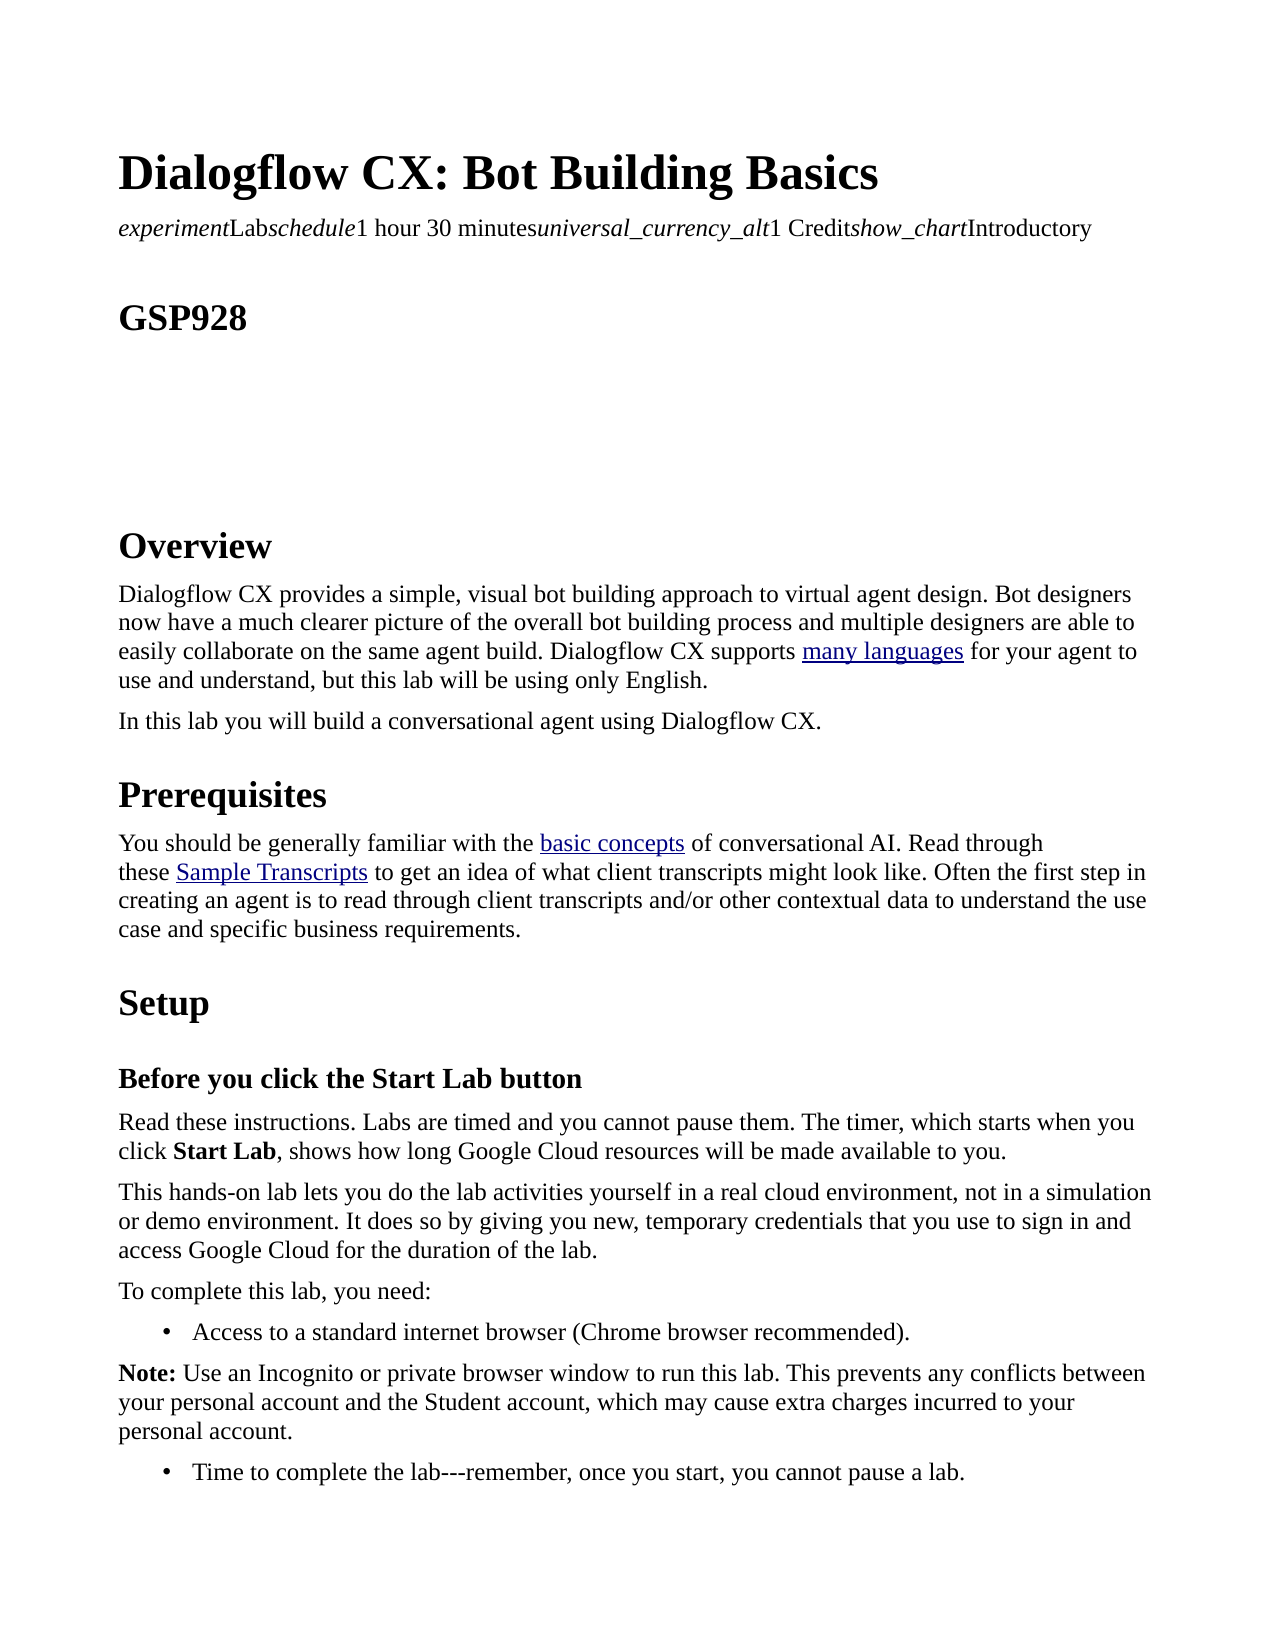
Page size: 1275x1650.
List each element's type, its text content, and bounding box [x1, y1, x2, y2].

list Access to a standard internet browser (Chrome browser recommended). [162, 1317, 1157, 1346]
subtitle Setup [118, 981, 1157, 1024]
list Time to complete the lab---remember, once you start, you cannot pause a lab. [162, 1457, 1157, 1486]
text This hands-on lab lets you do the lab activities yourself in a real cloud environment, not in a simulation or demo environment. It does so by giving you new, temporary credentials that you use to sign in and access Google Cloud for the duration of the lab. [118, 1177, 1157, 1263]
text Dialogflow CX provides a simple, visual bot building approach to virtual agent design. Bot designers now have a much clearer picture of the overall bot building process and multiple designers are able to easily collaborate on the same agent build. Dialogflow CX supports many languages for your agent to use and understand, but this lab will be using only English. [118, 579, 1157, 694]
text To complete this lab, you need: [118, 1276, 1157, 1305]
subtitle Dialogflow CX: Bot Building Basics [118, 143, 1157, 201]
text You should be generally familiar with the basic concepts of conversational AI. Read through these Sample Transcripts to get an idea of what client transcripts might look like. Often the first step in creating an agent is to read through client transcripts and/or other contextual data to understand the use case and specific business requirements. [118, 828, 1157, 943]
text Note: Use an Incognito or private browser window to run this lab. This prevents any conflicts between your personal account and the Student account, which may cause extra charges incurred to your personal account. [118, 1358, 1157, 1445]
text experimentLabschedule1 hour 30 minutesuniversal_currency_alt1 Creditshow_chartIntroductory [118, 213, 1157, 242]
text Rate Lab [118, 242, 1157, 298]
subtitle GSP928 [118, 296, 1157, 339]
subtitle Prerequisites [118, 772, 1157, 816]
subtitle Overview [118, 523, 1157, 566]
text In this lab you will build a conversational agent using Dialogflow CX. [118, 706, 1157, 735]
subtitle Before you click the Start Lab button [118, 1061, 1157, 1095]
text Read these instructions. Labs are timed and you cannot pause them. The timer, which starts when you click Start Lab, shows how long Google Cloud resources will be made available to you. [118, 1107, 1157, 1165]
